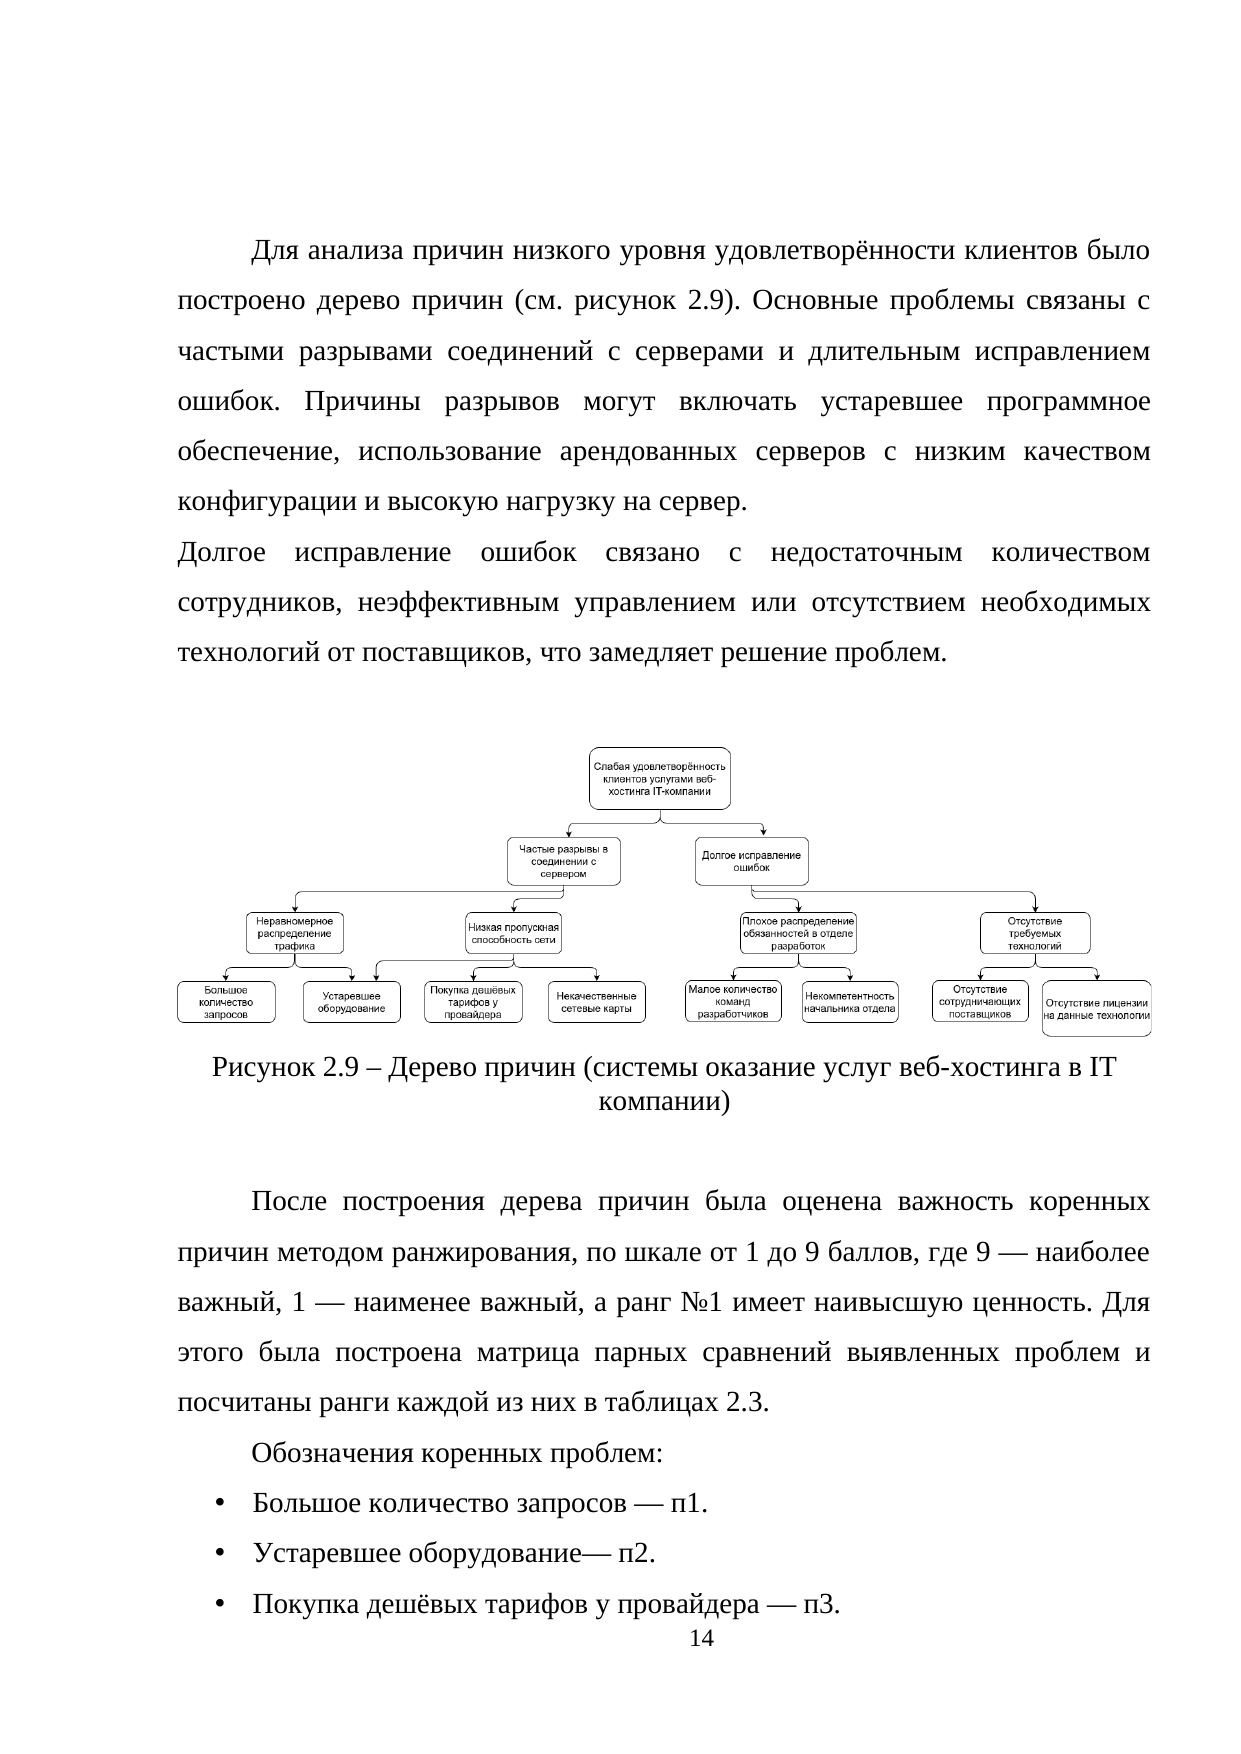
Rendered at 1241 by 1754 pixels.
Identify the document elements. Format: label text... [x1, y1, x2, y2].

list Устаревшее оборудование— п2. [215, 1536, 1152, 1569]
list Покупка дешёвых тарифов у провайдера — п3. [215, 1586, 1152, 1620]
text Для анализа причин низкого уровня удовлетворённости клиентов было построено дерево причин (см. рисунок 2.9). Основные проблемы связаны с частыми разрывами соединений с серверами и длительным исправлением ошибок. Причины разрывов могут включать устаревшее программное обеспечение, использование арендованных серверов с низким качеством конфигурации и высокую нагрузку на сервер. [177, 232, 1152, 517]
list Большое количество запросов — п1. [215, 1485, 1152, 1519]
text Долгое исправление ошибок связано с недостаточным количеством сотрудников, неэффективным управлением или отсутствием необходимых технологий от поставщиков, что замедляет решение проблем. [177, 534, 1152, 668]
text Обозначения коренных проблем: [177, 1435, 1152, 1468]
text После построения дерева причин была оценена важность коренных причин методом ранжирования, по шкале от 1 до 9 баллов, где 9 — наиболее важный, 1 — наименее важный, а ранг №1 имеет наивысшую ценность. Для этого была построена матрица парных сравнений выявленных проблем и посчитаны ранги каждой из них в таблицах 2.3. [177, 1183, 1152, 1418]
picture [177, 747, 1152, 1037]
text Рисунок 2.9 – Дерево причин (системы оказание услуг веб-хостинга в IT компании) [177, 1037, 1152, 1116]
